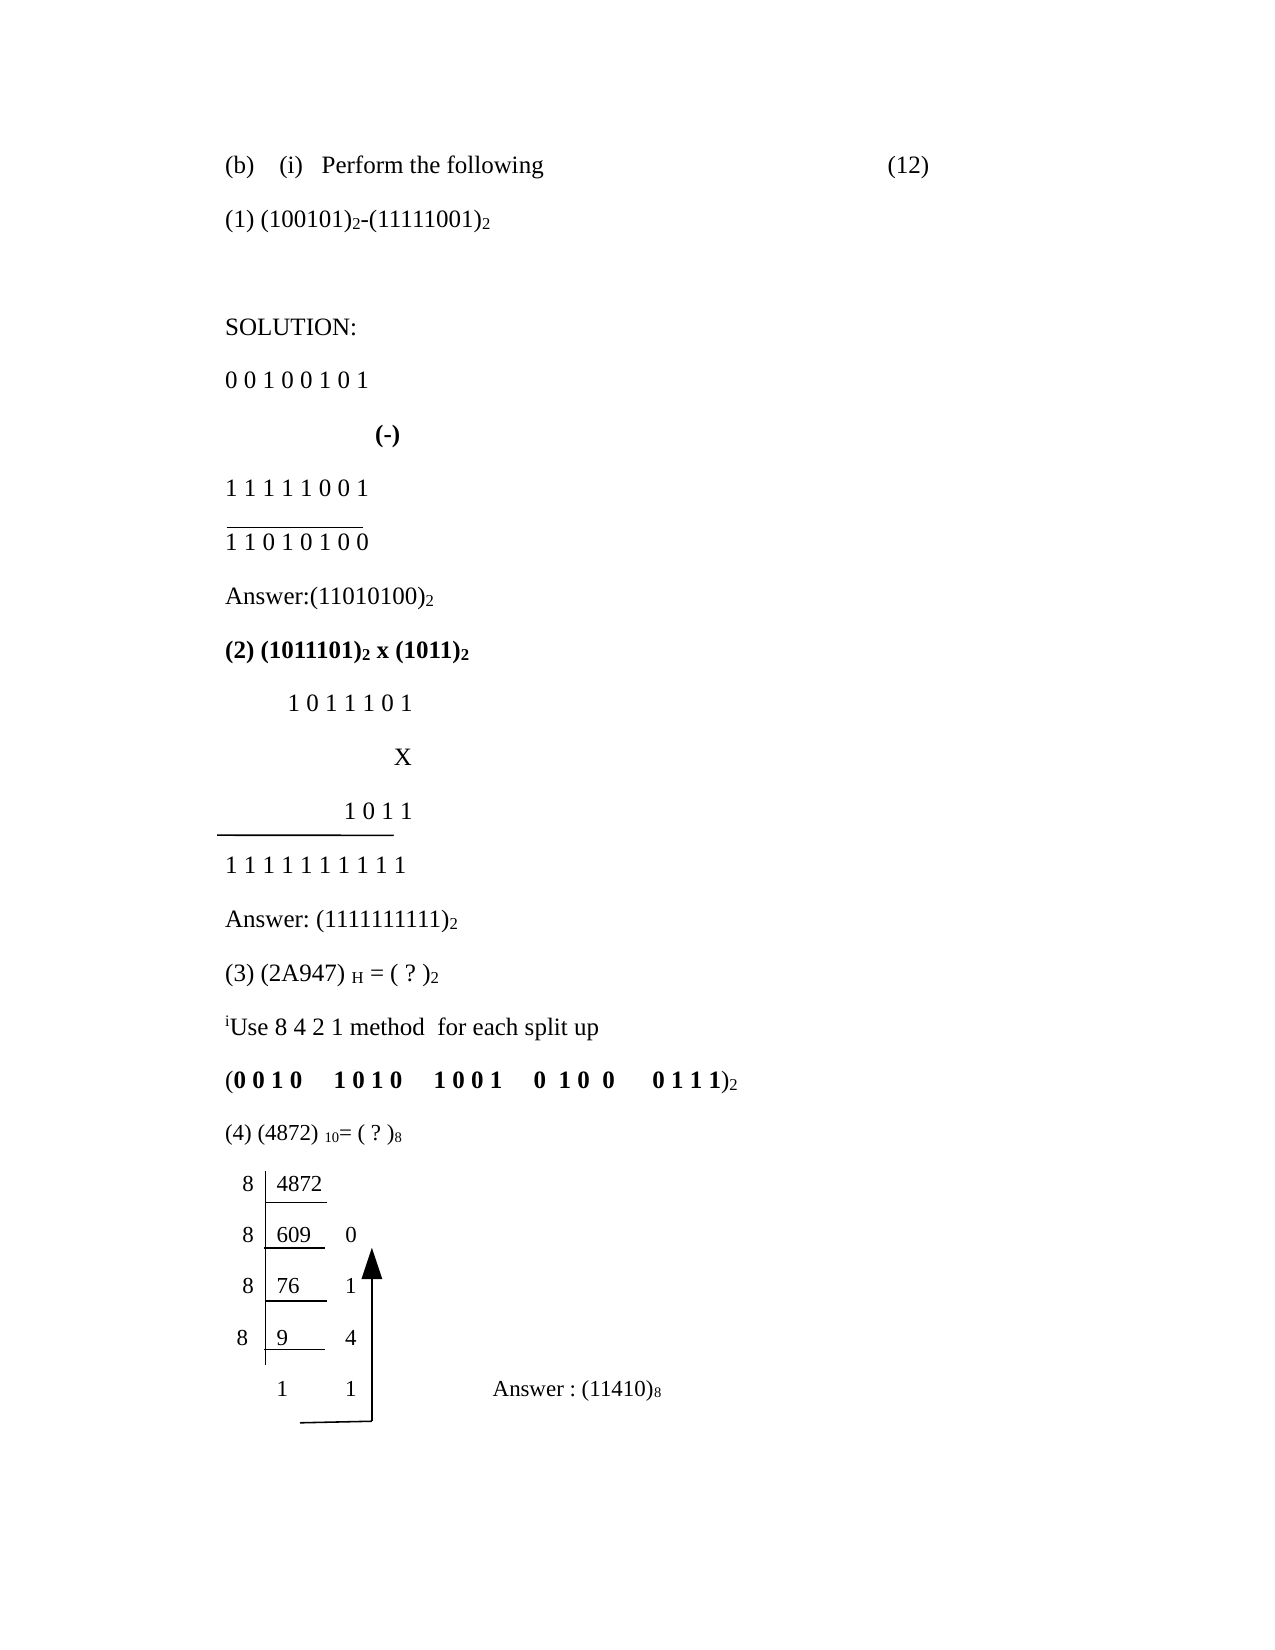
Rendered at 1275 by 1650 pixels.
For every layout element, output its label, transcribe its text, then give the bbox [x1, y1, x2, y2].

list [373, 1323, 1125, 1350]
list 1 1 1 1 1 1 1 1 1 1 [225, 850, 1125, 879]
list X [225, 742, 1125, 771]
list (1) (100101)2-(11111001)2 [225, 204, 1125, 233]
list (2) (1011101)2 x (1011)2 [225, 635, 1125, 663]
list (3) (2A947) H = ( ? )2 [225, 958, 1125, 987]
list 1 1 1 1 1 0 0 1 [225, 473, 1125, 502]
list Use 8 4 2 1 method for each split up [225, 1012, 1125, 1040]
list Answer: (1111111111)2 [225, 904, 1125, 933]
list Answer:(11010100)2 [225, 581, 1125, 609]
list 0 0 1 0 0 1 0 1 [225, 365, 1125, 394]
list Answer : (11410)8 [373, 1374, 1125, 1401]
list 8 [225, 1221, 265, 1248]
list 8 4872 [225, 1170, 1125, 1197]
list 1 0 1 1 [225, 796, 1125, 825]
list 1 1 0 1 0 1 0 0 [225, 527, 1125, 556]
list (-) [225, 419, 1125, 448]
list [373, 1272, 1125, 1299]
list 609 0 [266, 1221, 1125, 1248]
list (b) (i) Perform the following (12) [225, 150, 1125, 179]
list SOLUTION: [225, 312, 1125, 340]
list 9 4 [266, 1323, 371, 1350]
list 8 [225, 1272, 265, 1299]
list 76 1 [266, 1272, 371, 1299]
list 8 [225, 1323, 265, 1350]
list (0 0 1 0 1 0 1 0 1 0 0 1 0 1 0 0 0 1 1 1)2 [225, 1066, 1125, 1094]
list (4) (4872) 10= ( ? )8 [225, 1119, 1125, 1146]
list 1 1 [225, 1374, 371, 1401]
list 1 0 1 1 1 0 1 [225, 688, 1125, 717]
